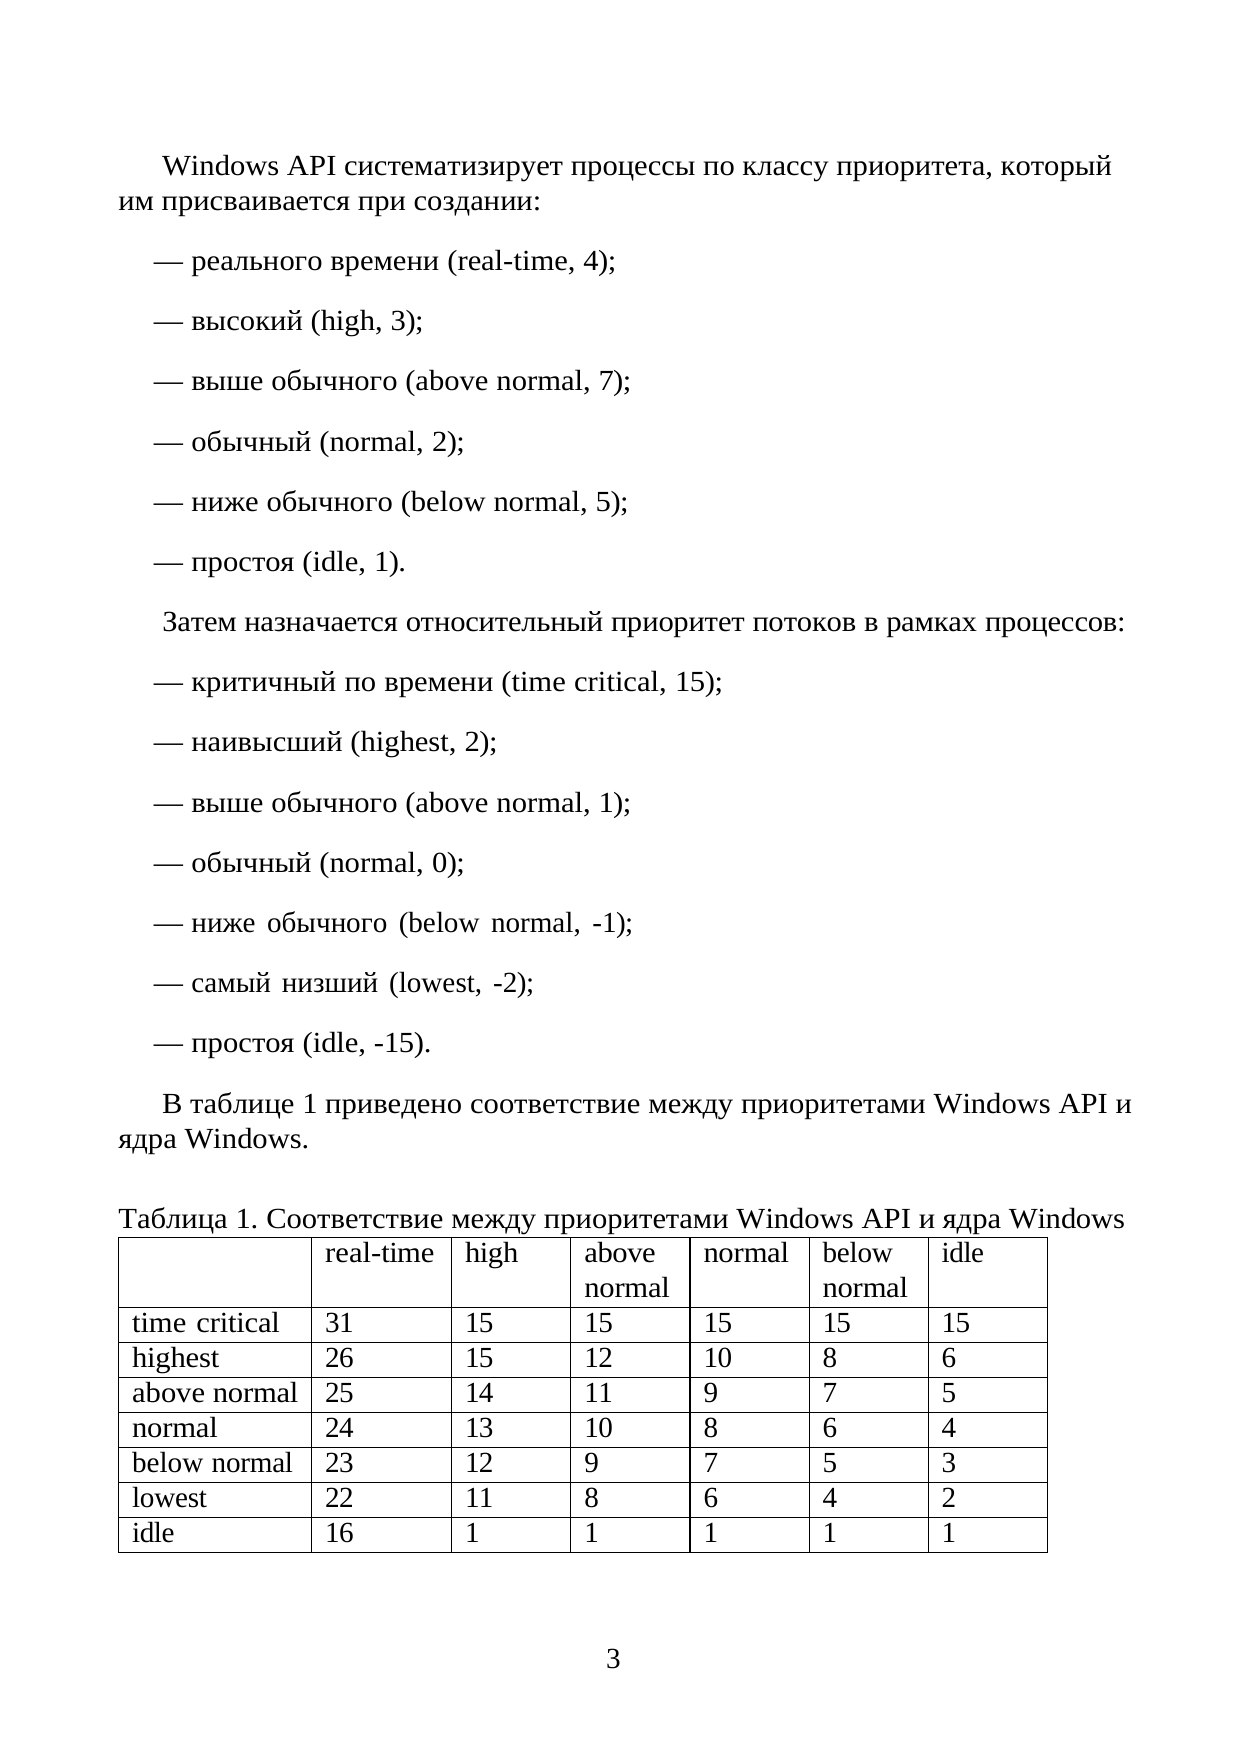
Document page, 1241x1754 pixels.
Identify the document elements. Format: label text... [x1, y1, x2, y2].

table_cell time critical [119, 1308, 311, 1342]
table_cell 31 [312, 1308, 451, 1342]
table_cell 15 [929, 1308, 1047, 1342]
list обычный (normal, 0); [154, 845, 1137, 878]
table_cell 12 [571, 1343, 689, 1377]
table_cell 1 [691, 1518, 809, 1552]
table_cell 8 [571, 1483, 689, 1517]
table_header below normal [810, 1238, 928, 1307]
table_cell normal [119, 1413, 311, 1447]
table_cell 6 [929, 1343, 1047, 1377]
table_cell below normal [119, 1448, 311, 1482]
list простоя (idle, 1). [154, 544, 1137, 578]
table_cell 15 [452, 1343, 570, 1377]
table_cell 6 [691, 1483, 809, 1517]
table_cell 5 [810, 1448, 928, 1482]
table_header normal [691, 1238, 809, 1307]
table_cell 1 [571, 1518, 689, 1552]
table_header high [452, 1238, 570, 1307]
list реального времени (real-time, 4); [154, 243, 1137, 277]
table_cell 2 [929, 1483, 1047, 1517]
table_cell 7 [691, 1448, 809, 1482]
table_cell 8 [691, 1413, 809, 1447]
list наивысший (highest, 2); [154, 724, 1137, 758]
list ниже обычного (below normal, 5); [154, 484, 1137, 517]
text В таблице 1 приведено соответствие между приоритетами Windows API и ядра Windows. [118, 1086, 1137, 1154]
table_cell 4 [810, 1483, 928, 1517]
table_cell highest [119, 1343, 311, 1377]
table_cell 15 [452, 1308, 570, 1342]
table_cell 11 [571, 1378, 689, 1412]
list высокий (high, 3); [154, 303, 1137, 337]
table_cell 23 [312, 1448, 451, 1482]
table_header above normal [571, 1238, 689, 1307]
list выше обычного (above normal, 7); [154, 363, 1137, 397]
table_cell 14 [452, 1378, 570, 1412]
list выше обычного (above normal, 1); [154, 785, 1137, 818]
table_cell 24 [312, 1413, 451, 1447]
table_cell 22 [312, 1483, 451, 1517]
table_cell above normal [119, 1378, 311, 1412]
table_header idle [929, 1238, 1047, 1307]
table_header real-time [312, 1238, 451, 1307]
table_cell 10 [691, 1343, 809, 1377]
table_cell 1 [929, 1518, 1047, 1552]
table_cell 1 [452, 1518, 570, 1552]
list критичный по времени (time critical, 15); [154, 664, 1137, 698]
table_cell 3 [929, 1448, 1047, 1482]
table_cell 15 [810, 1308, 928, 1342]
table_cell 12 [452, 1448, 570, 1482]
table_header [119, 1238, 311, 1307]
table_cell 26 [312, 1343, 451, 1377]
text Таблица 1. Соответствие между приоритетами Windows API и ядра Windows [118, 1202, 1137, 1235]
list обычный (normal, 2); [154, 424, 1137, 457]
list самый низший (lowest, -2); [154, 965, 1137, 999]
table_cell 25 [312, 1378, 451, 1412]
table_cell 16 [312, 1518, 451, 1552]
table_cell 9 [571, 1448, 689, 1482]
table_cell 6 [810, 1413, 928, 1447]
table_cell lowest [119, 1483, 311, 1517]
table_cell 8 [810, 1343, 928, 1377]
list простоя (idle, -15). [154, 1026, 1137, 1059]
table_cell 15 [571, 1308, 689, 1342]
text Windows API систематизирует процессы по классу приоритета, который им присваивается при создании: [118, 148, 1137, 216]
table_cell 9 [691, 1378, 809, 1412]
list ниже обычного (below normal, -1); [154, 905, 1137, 939]
table_cell 7 [810, 1378, 928, 1412]
table_cell 15 [691, 1308, 809, 1342]
table_cell 1 [810, 1518, 928, 1552]
table_cell 4 [929, 1413, 1047, 1447]
table_cell 10 [571, 1413, 689, 1447]
text Затем назначается относительный приоритет потоков в рамках процессов: [162, 604, 1137, 638]
table_cell idle [119, 1518, 311, 1552]
table_cell 5 [929, 1378, 1047, 1412]
table_cell 13 [452, 1413, 570, 1447]
table_cell 11 [452, 1483, 570, 1517]
